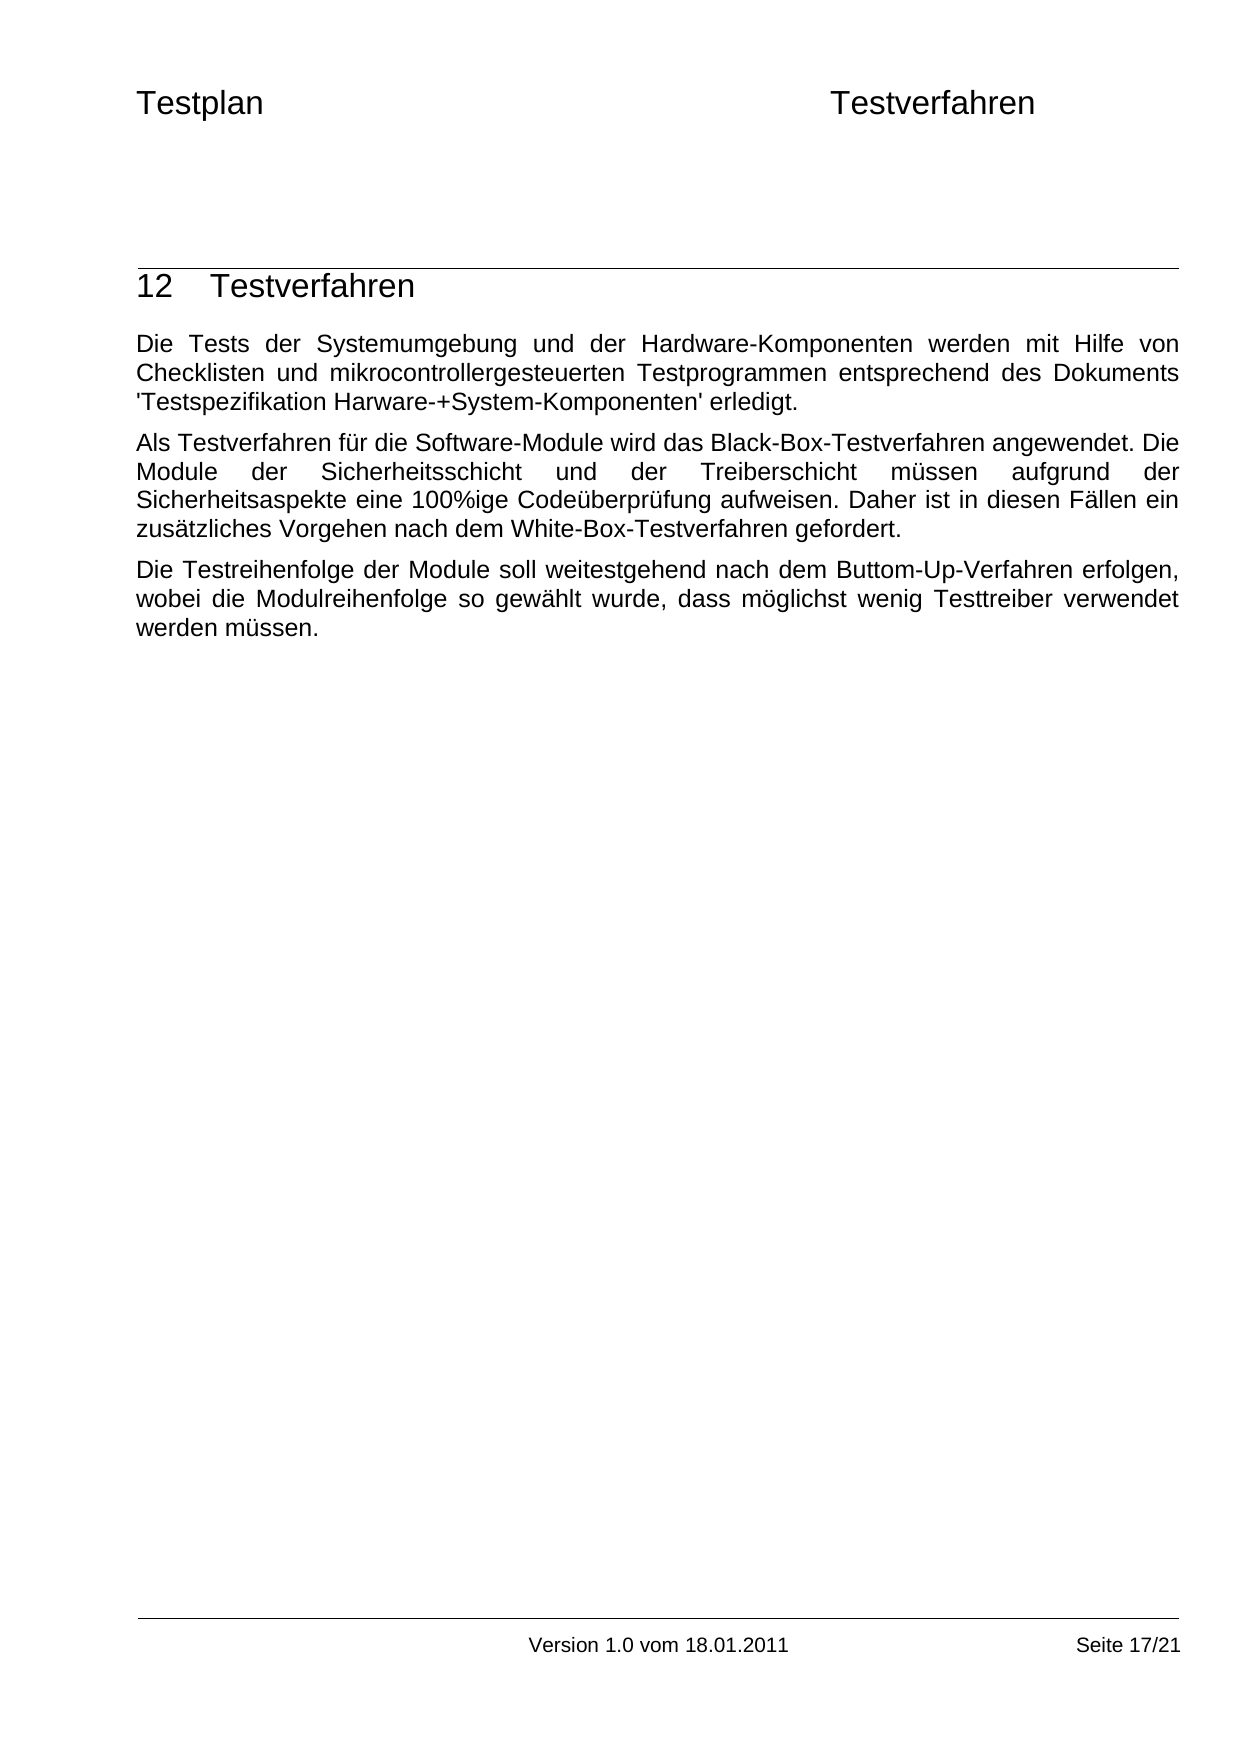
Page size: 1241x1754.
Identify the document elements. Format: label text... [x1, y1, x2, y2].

text Die Tests der Systemumgebung und der Hardware-Komponenten werden mit Hilfe von Checklisten und mikrocontrollergesteuerten Testprogrammen entsprechend des Dokuments 'Testspezifikation Harware-+System-Komponenten' erledigt. [136, 329, 1181, 416]
text Die Testreihenfolge der Module soll weitestgehend nach dem Buttom-Up-Verfahren erfolgen, wobei die Modulreihenfolge so gewählt wurde, dass möglichst wenig Testtreiber verwendet werden müssen. [136, 556, 1181, 642]
text Als Testverfahren für die Software-Module wird das Black-Box-Testverfahren angewendet. Die Module der Sicherheitsschicht und der Treiberschicht müssen aufgrund der Sicherheitsaspekte eine 100%ige Codeüberprüfung aufweisen. Daher ist in diesen Fällen ein zusätzliches Vorgehen nach dem White-Box-Testverfahren gefordert. [136, 428, 1181, 543]
subtitle Testverfahren [136, 289, 1181, 304]
